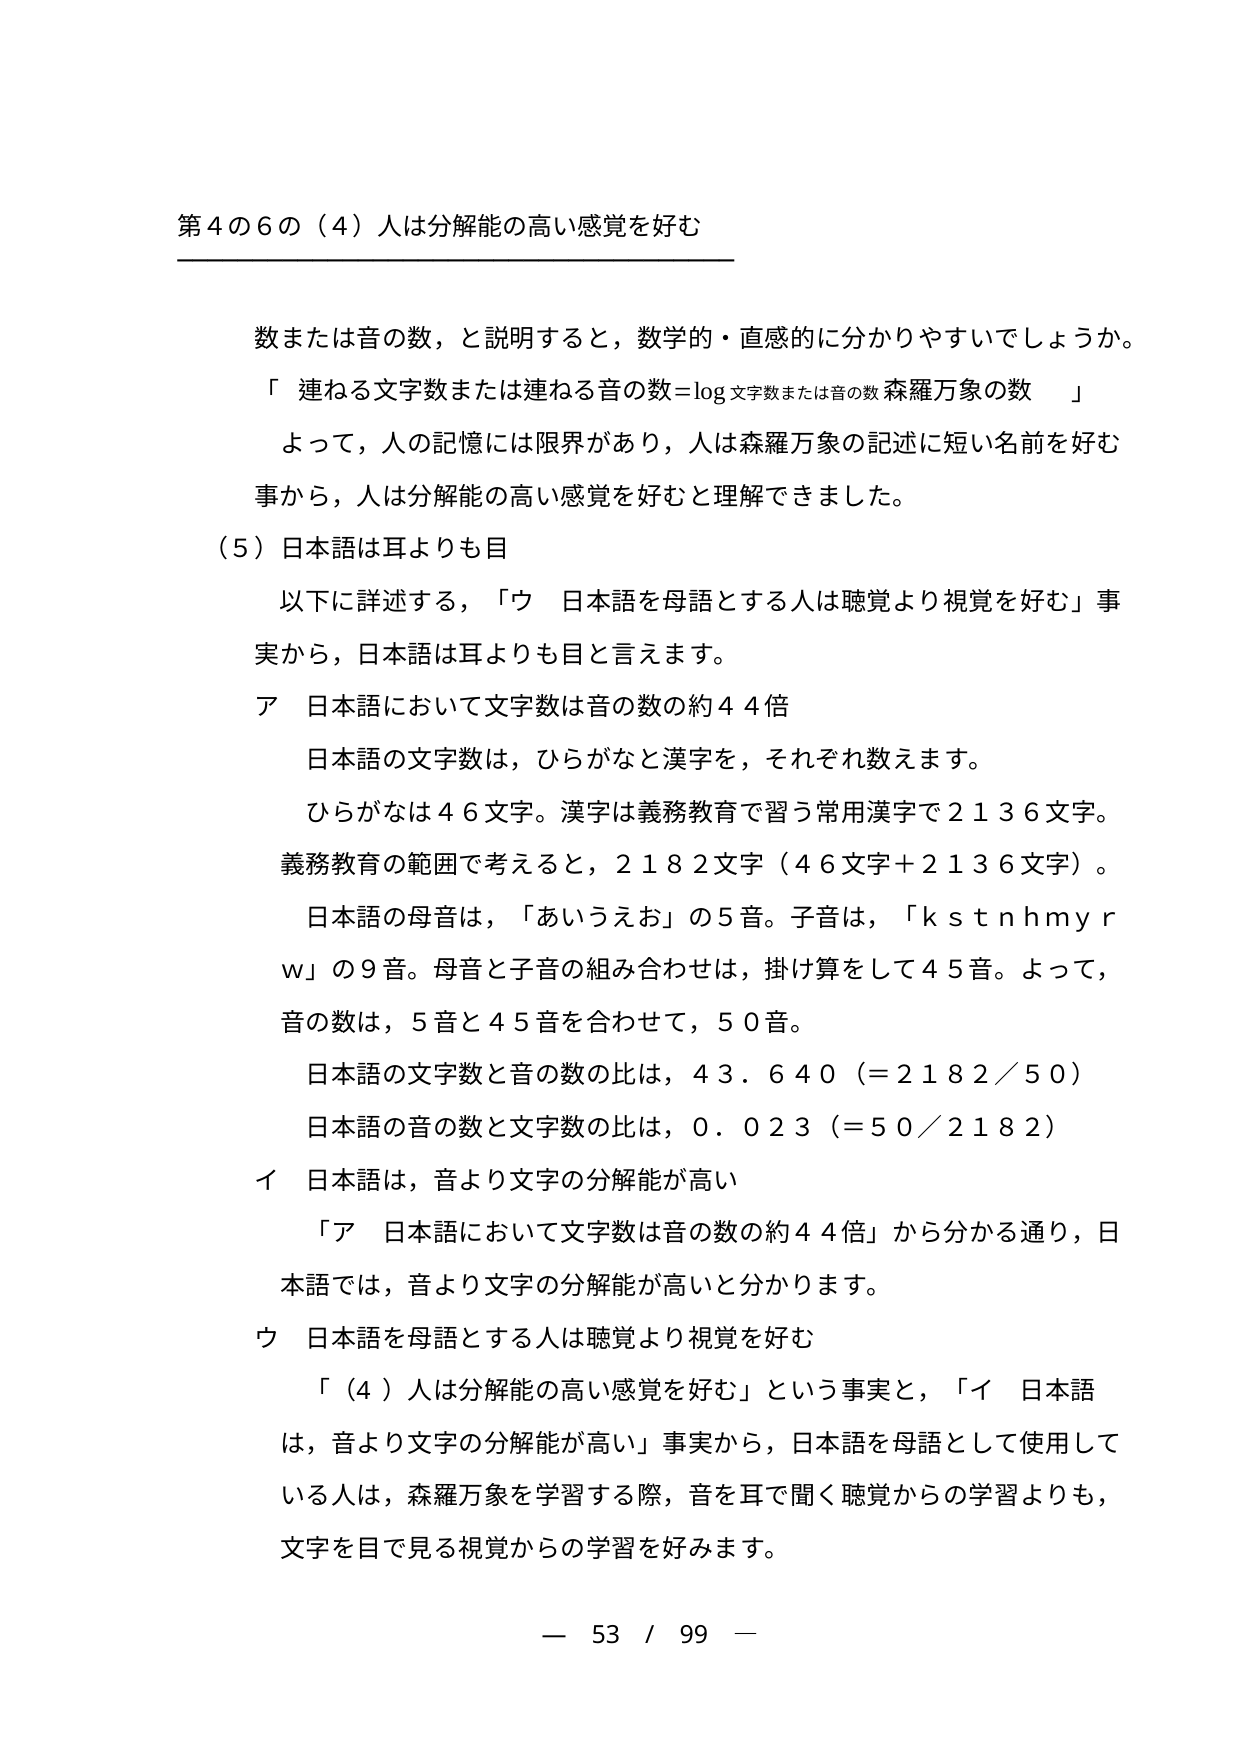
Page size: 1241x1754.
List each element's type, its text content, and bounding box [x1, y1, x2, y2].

text よって，人の記憶には限界があり，人は森羅万象の記述に短い名前を好む事から，人は分解能の高い感覚を好むと理解できました。 [243, 416, 1122, 521]
text 日本語の文字数と音の数の比は，４３．６４０（＝２１８２／５０） [265, 1047, 1122, 1099]
text 日本語の母音は，「あいうえお」の５音。子音は，「ｋｓｔｎｈｍｙｒｗ」の９音。母音と子音の組み合わせは，掛け算をして４５音。よって，音の数は，５音と４５音を合わせて，５０音。 [265, 889, 1122, 1047]
text 「」 [243, 363, 1122, 416]
subtitle 日本語は耳よりも目 [199, 521, 1122, 573]
subtitle 日本語において文字数は音の数の約４４倍 [243, 679, 1122, 731]
subtitle 日本語を母語とする人は聴覚より視覚を好む [243, 1310, 1122, 1362]
text ひらがなは４６文字。漢字は義務教育で習う常用漢字で２１３６文字。義務教育の範囲で考えると，２１８２文字（４６文字＋２１３６文字）。 [265, 784, 1122, 889]
text 「ア 日本語において文字数は音の数の約４４倍」から分かる通り，日本語では，音より文字の分解能が高いと分かります。 [265, 1205, 1122, 1310]
text 対数を連ねる文字数または連ねる音の数，真数を森羅万象の数，底を文字数または音の数，と説明すると，数学的・直感的に分かりやすいでしょうか。 [243, 310, 1122, 363]
text 日本語の文字数は，ひらがなと漢字を，それぞれ数えます。 [265, 731, 1122, 784]
subtitle 日本語は，音より文字の分解能が高い [243, 1152, 1122, 1205]
text 「（４）人は分解能の高い感覚を好む」という事実と，「イ 日本語は，音より文字の分解能が高い」事実から，日本語を母語として使用している人は，森羅万象を学習する際，音を耳で聞く聴覚からの学習よりも，文字を目で見る視覚からの学習を好みます。 [265, 1362, 1122, 1573]
text 以下に詳述する，「ウ 日本語を母語とする人は聴覚より視覚を好む」事実から，日本語は耳よりも目と言えます。 [243, 573, 1122, 679]
text 日本語の音の数と文字数の比は，０．０２３（＝５０／２１８２） [265, 1099, 1122, 1152]
